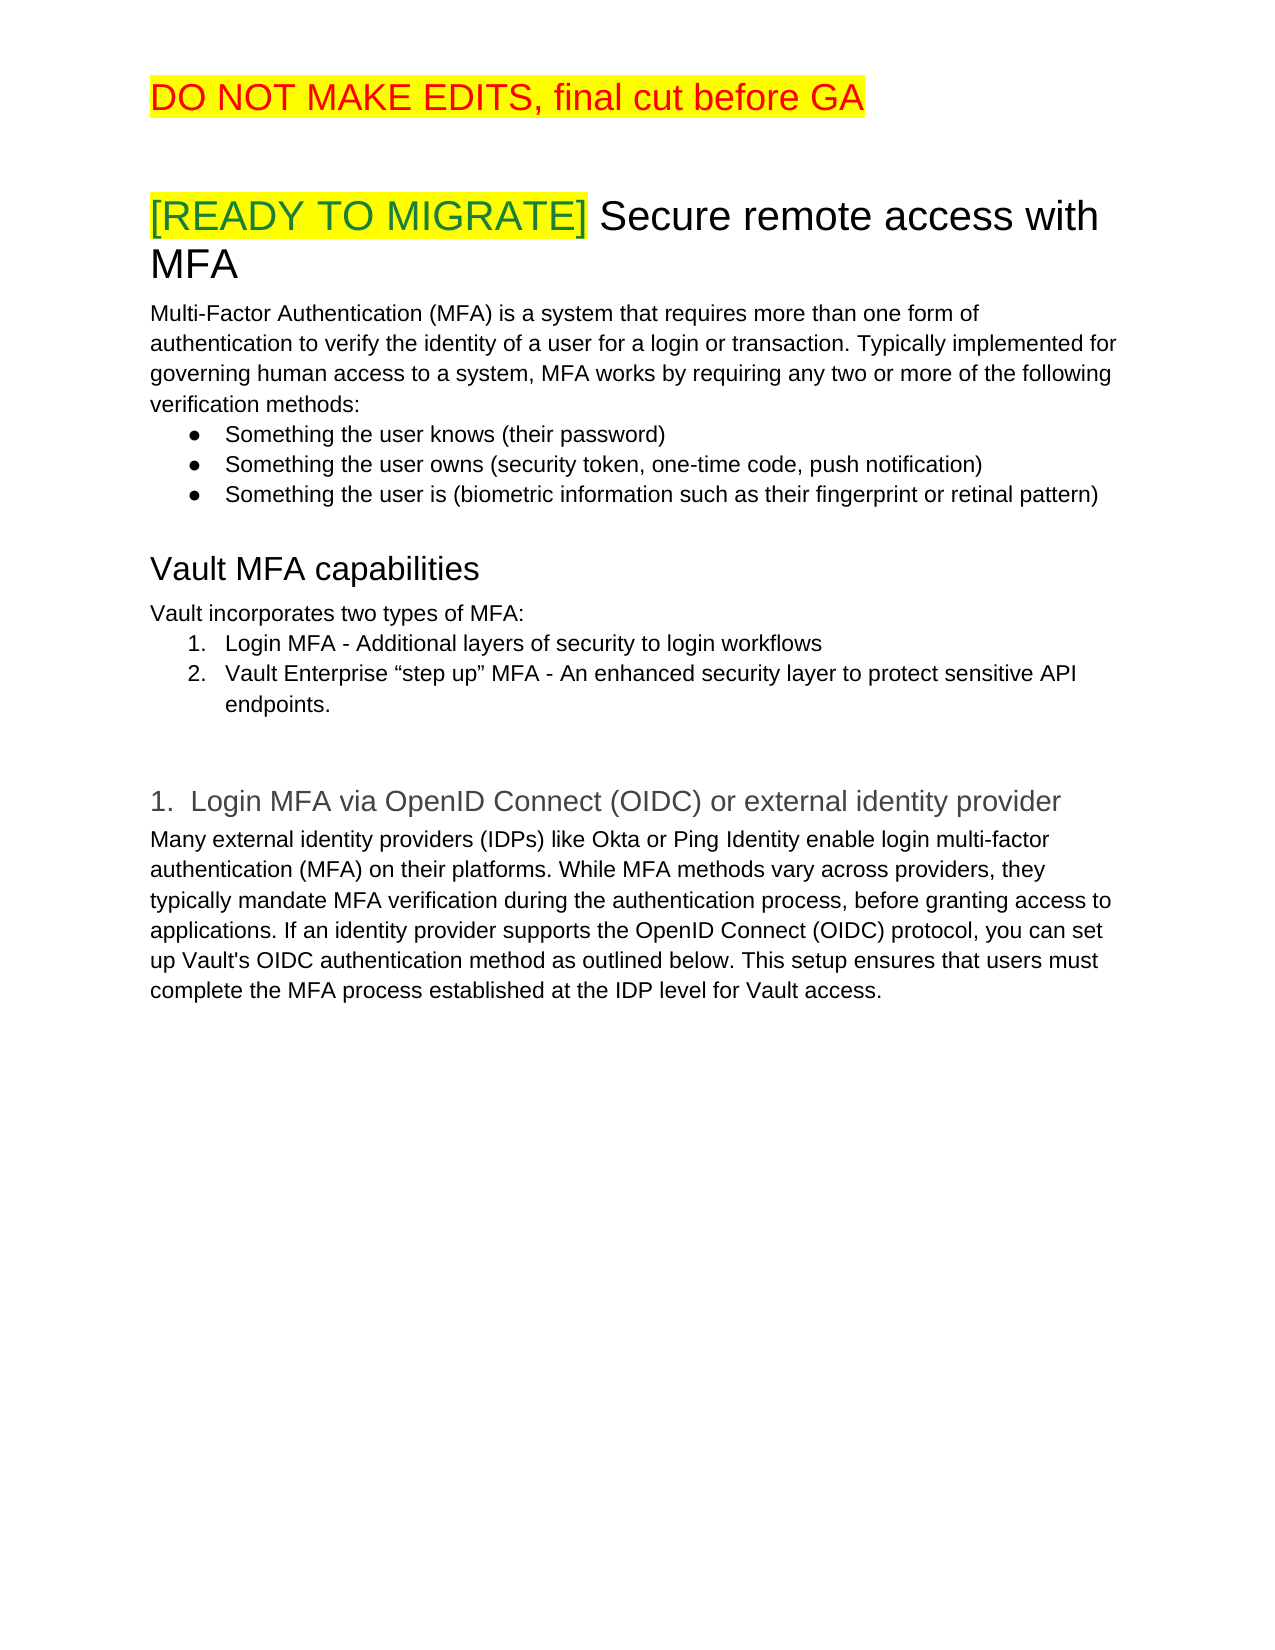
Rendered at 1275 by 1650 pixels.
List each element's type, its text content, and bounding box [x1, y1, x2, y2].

text Multi-Factor Authentication (MFA) is a system that requires more than one form of authentication to verify the identity of a user for a login or transaction. Typically implemented for governing human access to a system, MFA works by requiring any two or more of the following verification methods: [150, 300, 1125, 417]
list Something the user is (biometric information such as their fingerprint or retinal pattern) [187, 481, 1125, 508]
subtitle 1. Login MFA via OpenID Connect (OIDC) or external identity provider [150, 784, 1125, 818]
subtitle Vault MFA capabilities [150, 549, 1125, 587]
list Something the user knows (their password) [187, 421, 1125, 447]
list Login MFA - Additional layers of security to login workflows [187, 630, 1125, 656]
text Many external identity providers (IDPs) like Okta or Ping Identity enable login multi-factor authentication (MFA) on their platforms. While MFA methods vary across providers, they typically mandate MFA verification during the authentication process, before granting access to applications. If an identity provider supports the OpenID Connect (OIDC) protocol, you can set up Vault's OIDC authentication method as outlined below. This setup ensures that users must complete the MFA process established at the IDP level for Vault access. [150, 826, 1125, 1003]
text Vault incorporates two types of MFA: [150, 600, 1125, 626]
subtitle [READY TO MIGRATE] Secure remote access with MFA [150, 192, 1125, 287]
list Vault Enterprise “step up” MFA - An enhanced security layer to protect sensitive API endpoints. [187, 660, 1125, 717]
list Something the user owns (security token, one-time code, push notification) [187, 451, 1125, 477]
